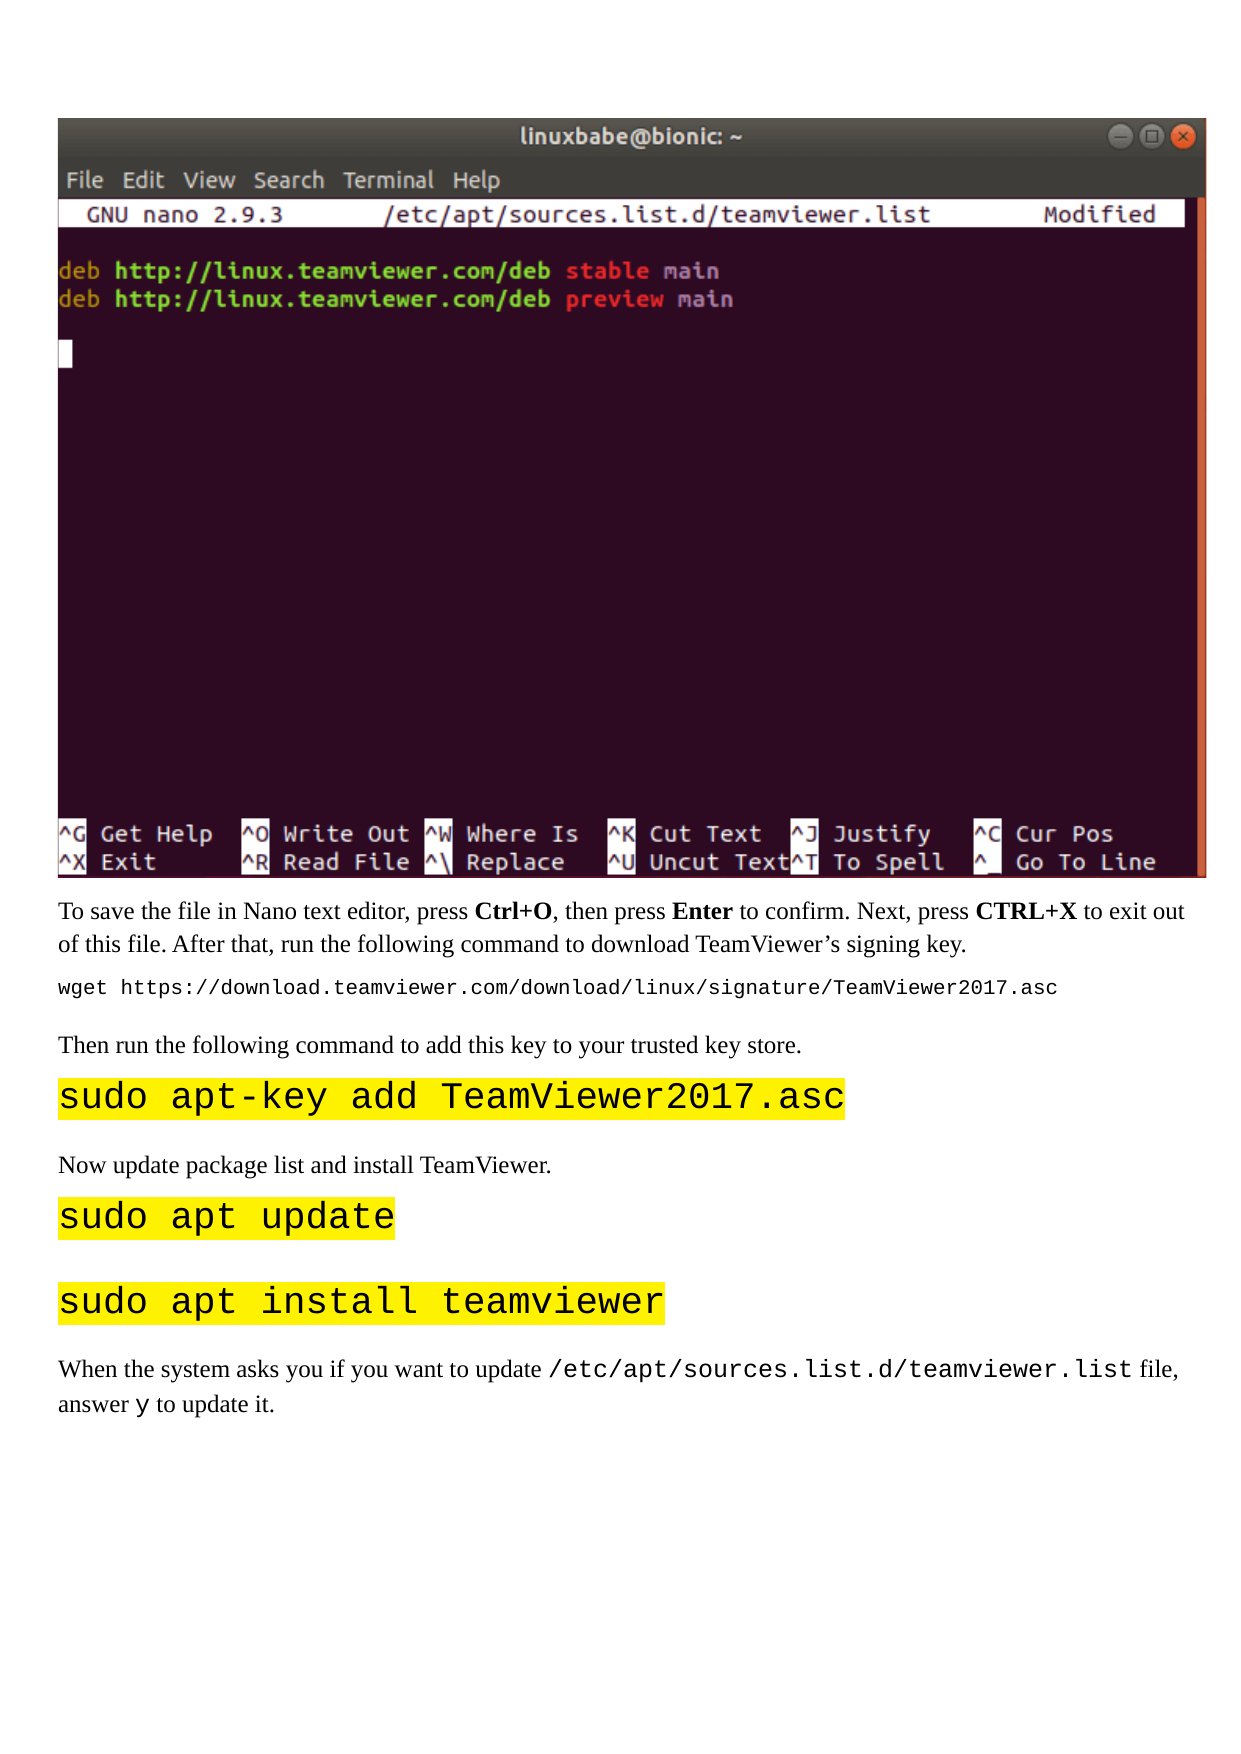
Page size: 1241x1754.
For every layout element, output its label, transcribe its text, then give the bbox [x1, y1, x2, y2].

text To save the file in Nano text editor, press Ctrl+O, then press Enter to confirm. Next, press CTRL+X to exit out of this file. After that, run the following command to download TeamViewer’s signing key. [58, 896, 1203, 958]
text wget https://download.teamviewer.com/download/linux/signature/TeamViewer2017.asc [58, 977, 1203, 1001]
text sudo apt update [58, 1197, 1203, 1240]
text sudo apt install teamviewer [58, 1282, 1203, 1325]
text Now update package list and install TeamViewer. [58, 1150, 1203, 1178]
text Then run the following command to add this key to your trusted key store. [58, 1030, 1203, 1059]
text sudo apt-key add TeamViewer2017.asc [58, 1078, 1203, 1120]
picture [57, 118, 1207, 878]
text When the system asks you if you want to update /etc/apt/sources.list.d/teamviewer.list file, answer y to update it. [58, 1354, 1203, 1420]
